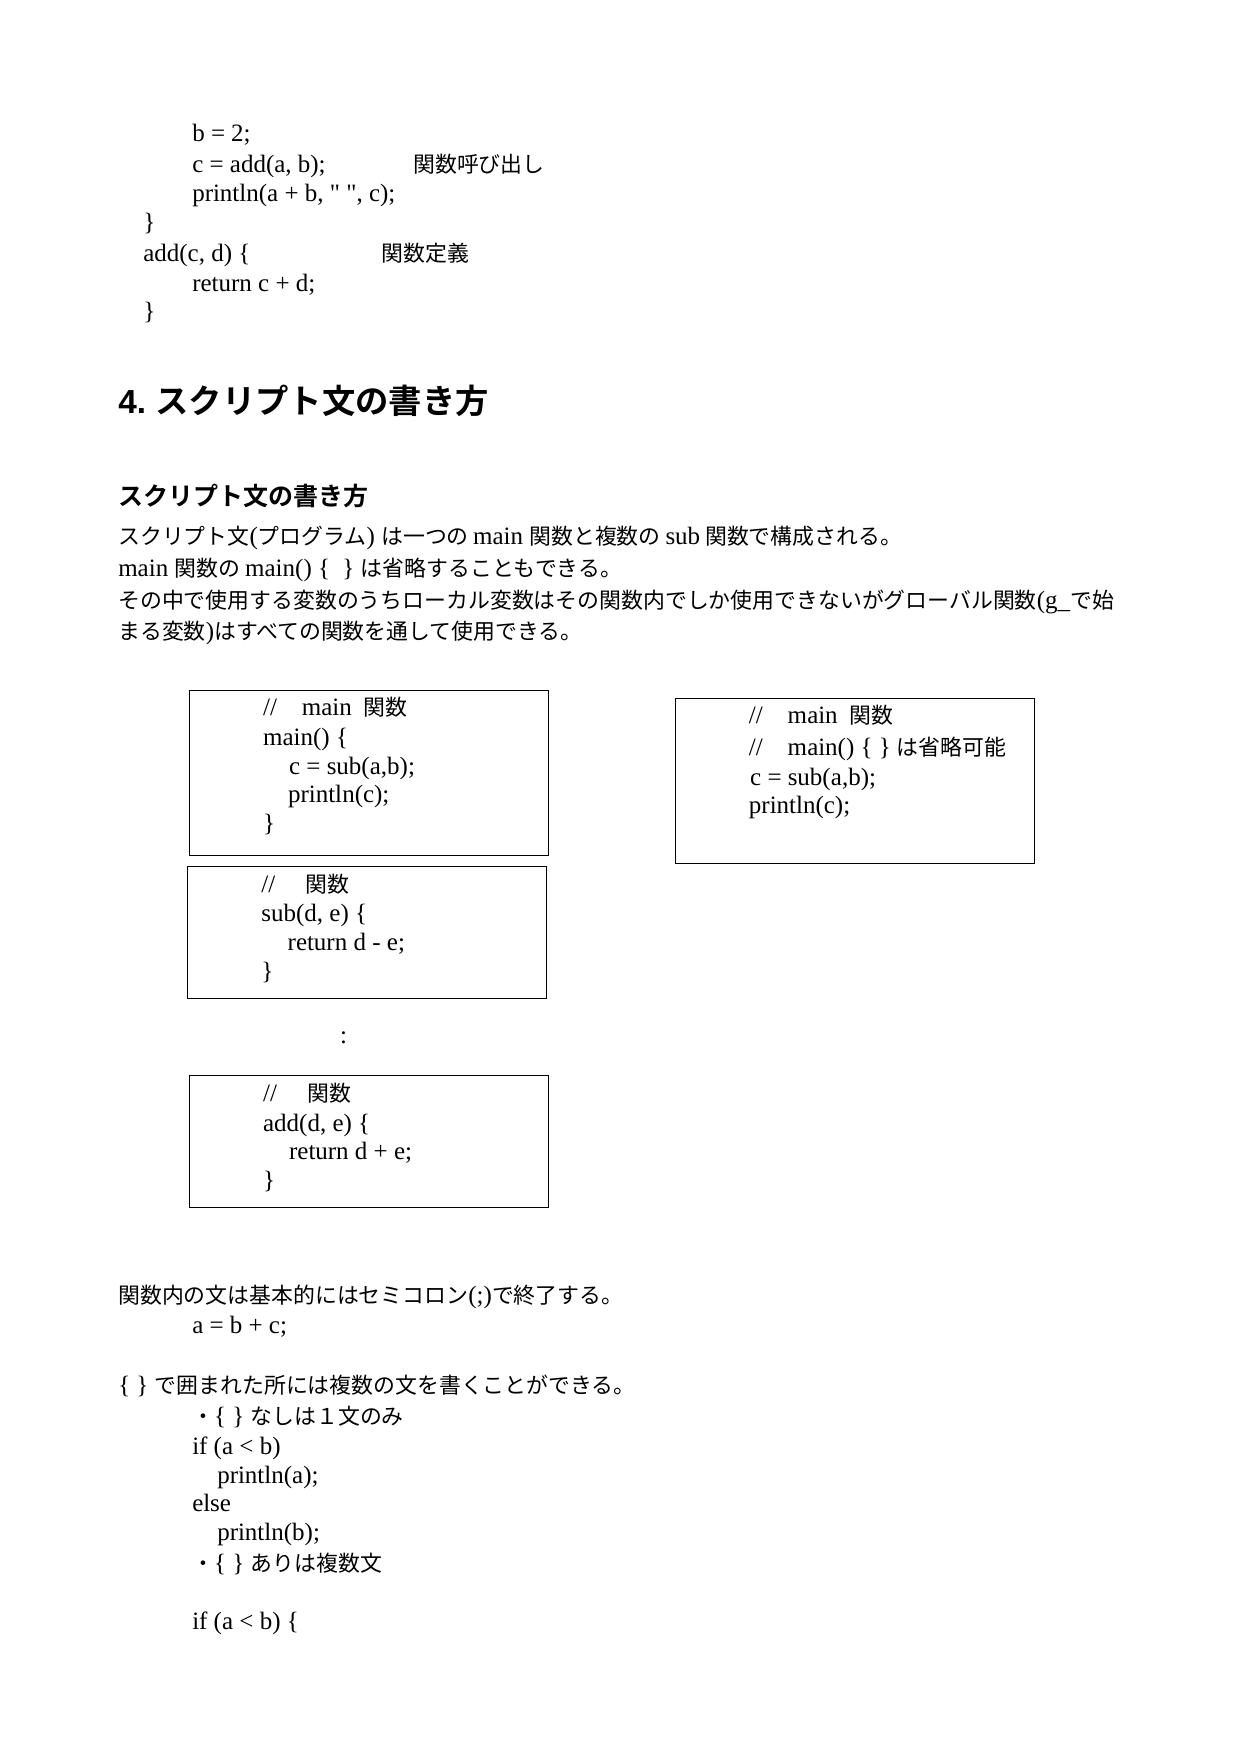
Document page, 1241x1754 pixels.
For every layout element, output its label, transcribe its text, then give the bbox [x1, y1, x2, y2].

text a = b + c; [118, 1310, 1122, 1339]
text main 関数の main() { } は省略することもできる。 [118, 551, 1122, 583]
text return c + d; [118, 268, 1122, 296]
text else [118, 1488, 1122, 1517]
text c = add(a, b); 関数呼び出し [118, 147, 1122, 178]
text if (a < b) { [118, 1606, 1122, 1635]
text { } で囲まれた所には複数の文を書くことができる。 [118, 1368, 1122, 1399]
text 関数内の文は基本的にはセミコロン(;)で終了する。 [118, 1278, 1122, 1310]
subtitle 4. スクリプト文の書き方 [118, 375, 1122, 423]
text } [118, 207, 1122, 236]
text println(a); [118, 1460, 1122, 1488]
text println(b); [118, 1517, 1122, 1546]
text println(a + b, " ", c); [118, 178, 1122, 207]
text } [118, 296, 1122, 325]
text if (a < b) [118, 1431, 1122, 1460]
text ・{ } なしは１文のみ [118, 1399, 1122, 1431]
text その中で使用する変数のうちローカル変数はその関数内でしか使用できないがグローバル関数(g_で始まる変数)はすべての関数を通して使用できる。 [118, 583, 1122, 646]
text b = 2; [118, 118, 1122, 147]
subtitle スクリプト文の書き方 [118, 477, 1122, 513]
text : [118, 1020, 1122, 1048]
text ・{ } ありは複数文 [118, 1546, 1122, 1578]
text add(c, d) { 関数定義 [118, 236, 1122, 268]
text スクリプト文(プログラム) は一つのmain 関数と複数の sub関数で構成される。 [118, 519, 1122, 551]
